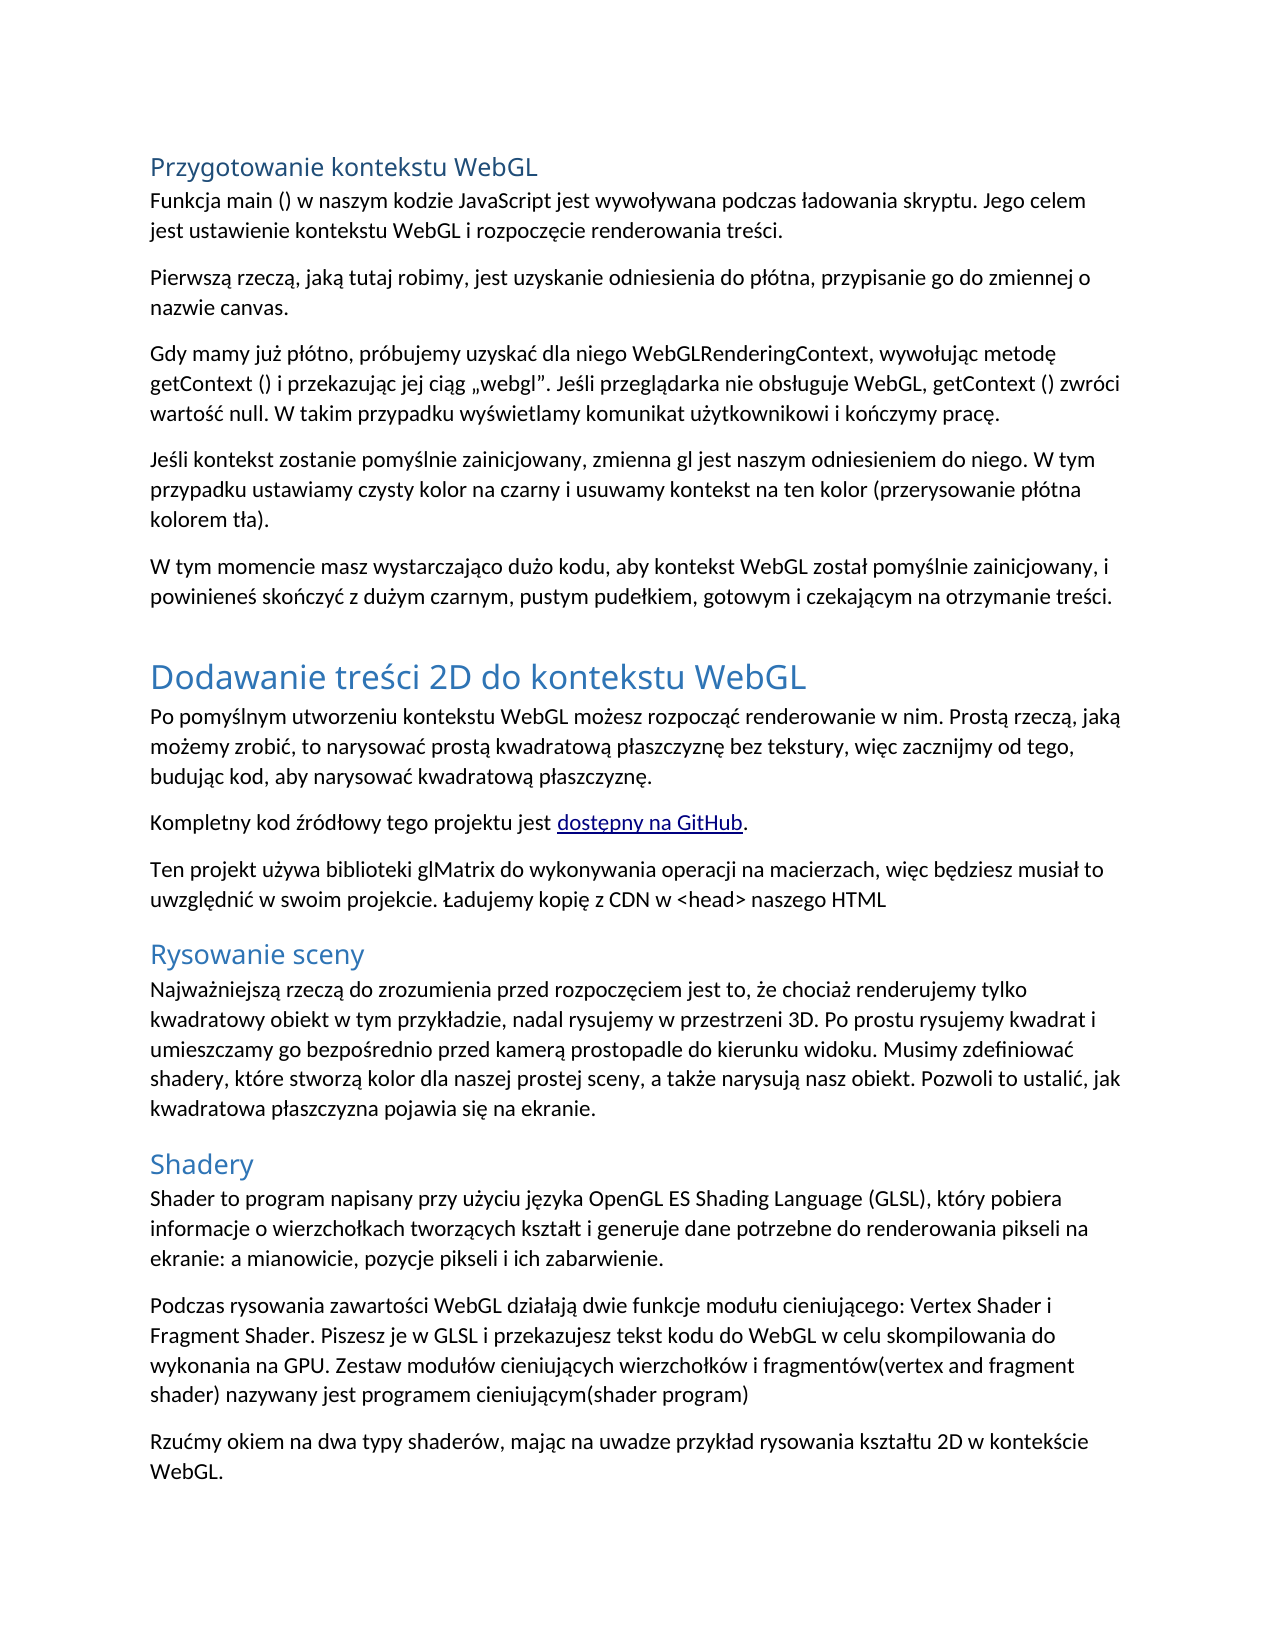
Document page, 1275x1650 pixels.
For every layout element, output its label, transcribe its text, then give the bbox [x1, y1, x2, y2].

text Podczas rysowania zawartości WebGL działają dwie funkcje modułu cieniującego: Vertex Shader i Fragment Shader. Piszesz je w GLSL i przekazujesz tekst kodu do WebGL w celu skompilowania do wykonania na GPU. Zestaw modułów cieniujących wierzchołków i fragmentów(vertex and fragment shader) nazywany jest programem cieniującym(shader program) [150, 1291, 1125, 1409]
text Po pomyślnym utworzeniu kontekstu WebGL możesz rozpocząć renderowanie w nim. Prostą rzeczą, jaką możemy zrobić, to narysować prostą kwadratową płaszczyznę bez tekstury, więc zacznijmy od tego, budując kod, aby narysować kwadratową płaszczyznę. [150, 702, 1125, 790]
subtitle Rysowanie sceny [150, 936, 1125, 972]
subtitle Przygotowanie kontekstu WebGL [150, 150, 1125, 184]
text Rzućmy okiem na dwa typy shaderów, mając na uwadze przykład rysowania kształtu 2D w kontekście WebGL. [150, 1427, 1125, 1485]
text Pierwszą rzeczą, jaką tutaj robimy, jest uzyskanie odniesienia do płótna, przypisanie go do zmiennej o nazwie canvas. [150, 263, 1125, 321]
subtitle Dodawanie treści 2D do kontekstu WebGL [150, 653, 1125, 699]
text Jeśli kontekst zostanie pomyślnie zainicjowany, zmienna gl jest naszym odniesieniem do niego. W tym przypadku ustawiamy czysty kolor na czarny i usuwamy kontekst na ten kolor (przerysowanie płótna kolorem tła). [150, 446, 1125, 533]
text W tym momencie masz wystarczająco dużo kodu, aby kontekst WebGL został pomyślnie zainicjowany, i powinieneś skończyć z dużym czarnym, pustym pudełkiem, gotowym i czekającym na otrzymanie treści. [150, 552, 1125, 610]
text Shader to program napisany przy użyciu języka OpenGL ES Shading Language (GLSL), który pobiera informacje o wierzchołkach tworzących kształt i generuje dane potrzebne do renderowania pikseli na ekranie: a mianowicie, pozycje pikseli i ich zabarwienie. [150, 1184, 1125, 1272]
text Funkcja main () w naszym kodzie JavaScript jest wywoływana podczas ładowania skryptu. Jego celem jest ustawienie kontekstu WebGL i rozpoczęcie renderowania treści. [150, 186, 1125, 244]
text Kompletny kod źródłowy tego projektu jest dostępny na GitHub. [150, 808, 1125, 836]
subtitle Shadery [150, 1145, 1125, 1182]
text Ten projekt używa biblioteki glMatrix do wykonywania operacji na macierzach, więc będziesz musiał to uwzględnić w swoim projekcie. Ładujemy kopię z CDN w <head> naszego HTML [150, 855, 1125, 913]
text Gdy mamy już płótno, próbujemy uzyskać dla niego WebGLRenderingContext, wywołując metodę getContext () i przekazując jej ciąg „webgl”. Jeśli przeglądarka nie obsługuje WebGL, getContext () zwróci wartość null. W takim przypadku wyświetlamy komunikat użytkownikowi i kończymy pracę. [150, 339, 1125, 427]
text Najważniejszą rzeczą do zrozumienia przed rozpoczęciem jest to, że chociaż renderujemy tylko kwadratowy obiekt w tym przykładzie, nadal rysujemy w przestrzeni 3D. Po prostu rysujemy kwadrat i umieszczamy go bezpośrednio przed kamerą prostopadle do kierunku widoku. Musimy zdefiniować shadery, które stworzą kolor dla naszej prostej sceny, a także narysują nasz obiekt. Pozwoli to ustalić, jak kwadratowa płaszczyzna pojawia się na ekranie. [150, 975, 1125, 1122]
